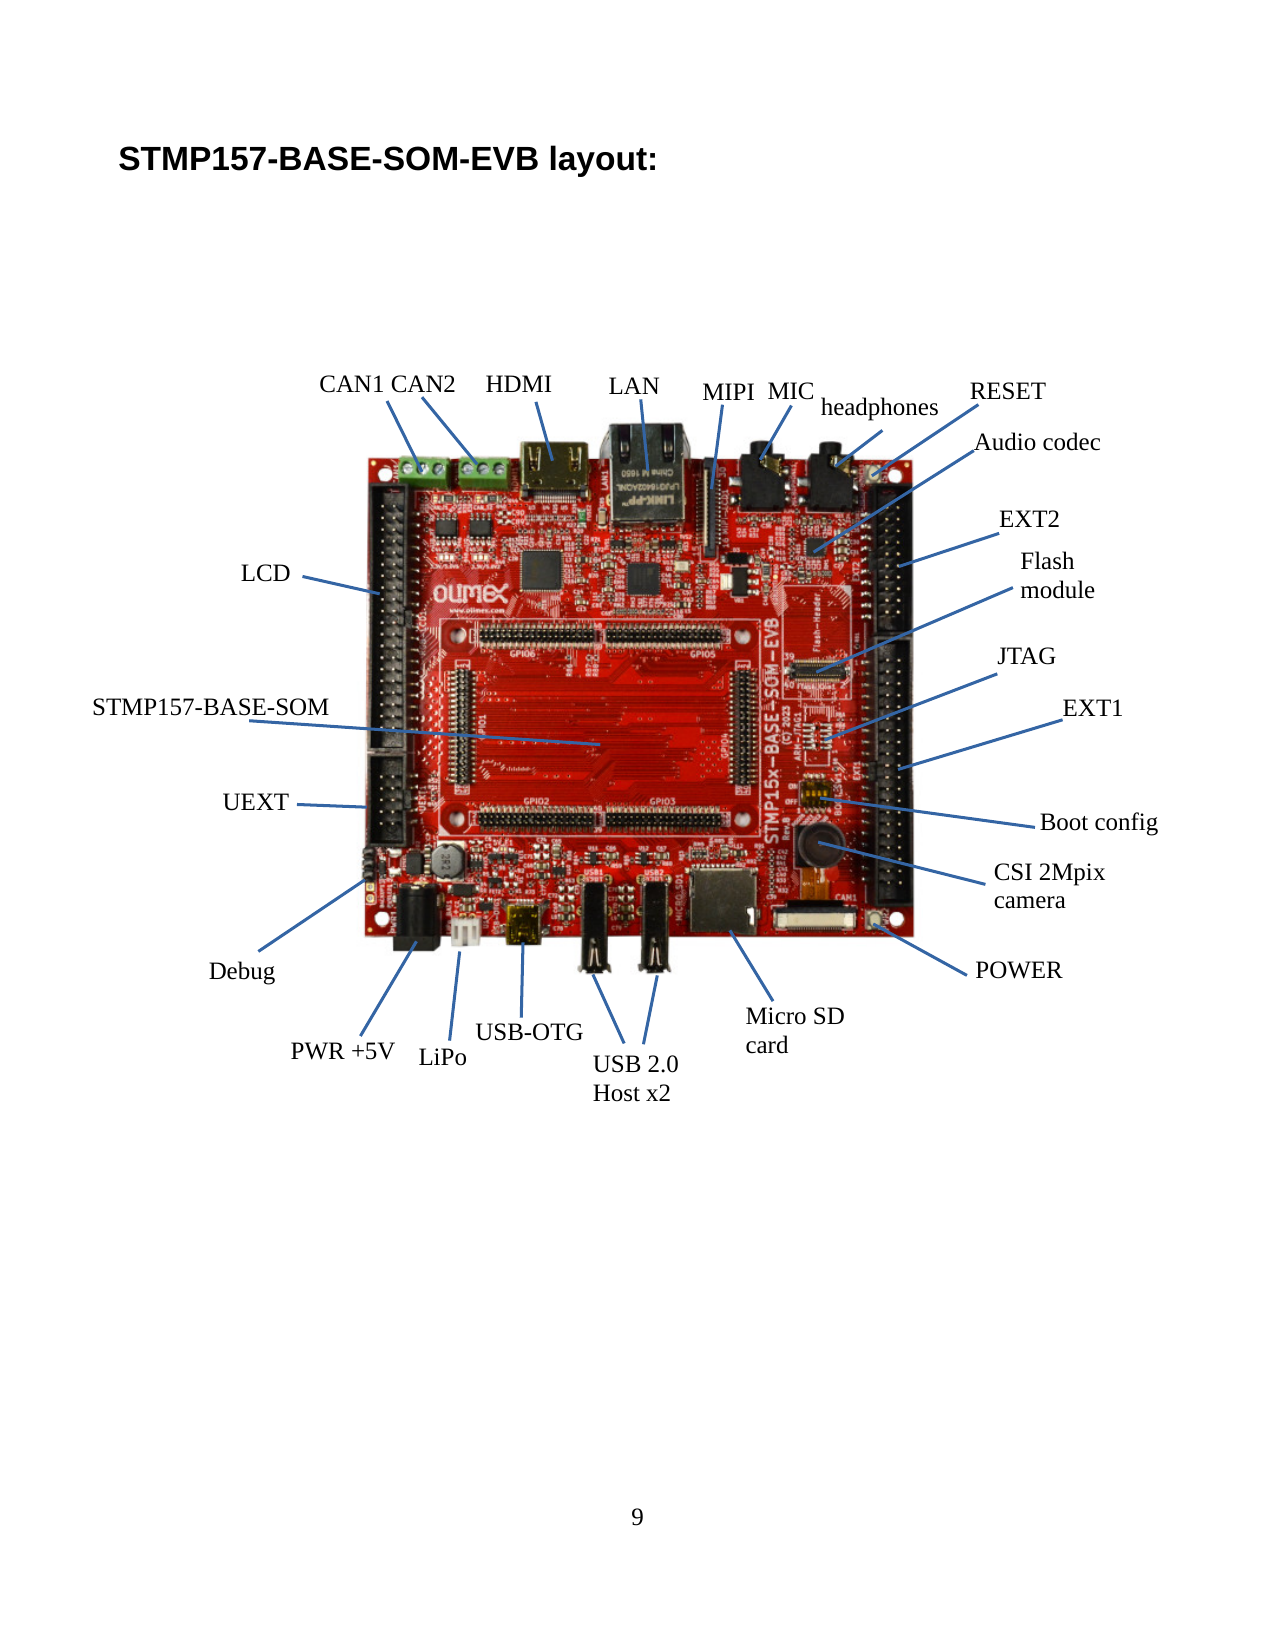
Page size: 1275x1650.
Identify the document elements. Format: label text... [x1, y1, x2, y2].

picture [319, 380, 956, 1017]
picture [508, 380, 517, 391]
picture [348, 380, 356, 391]
picture [831, 1009, 840, 1017]
subtitle STMP157-BASE-SOM-EVB layout: [118, 139, 1157, 178]
picture [649, 380, 655, 389]
